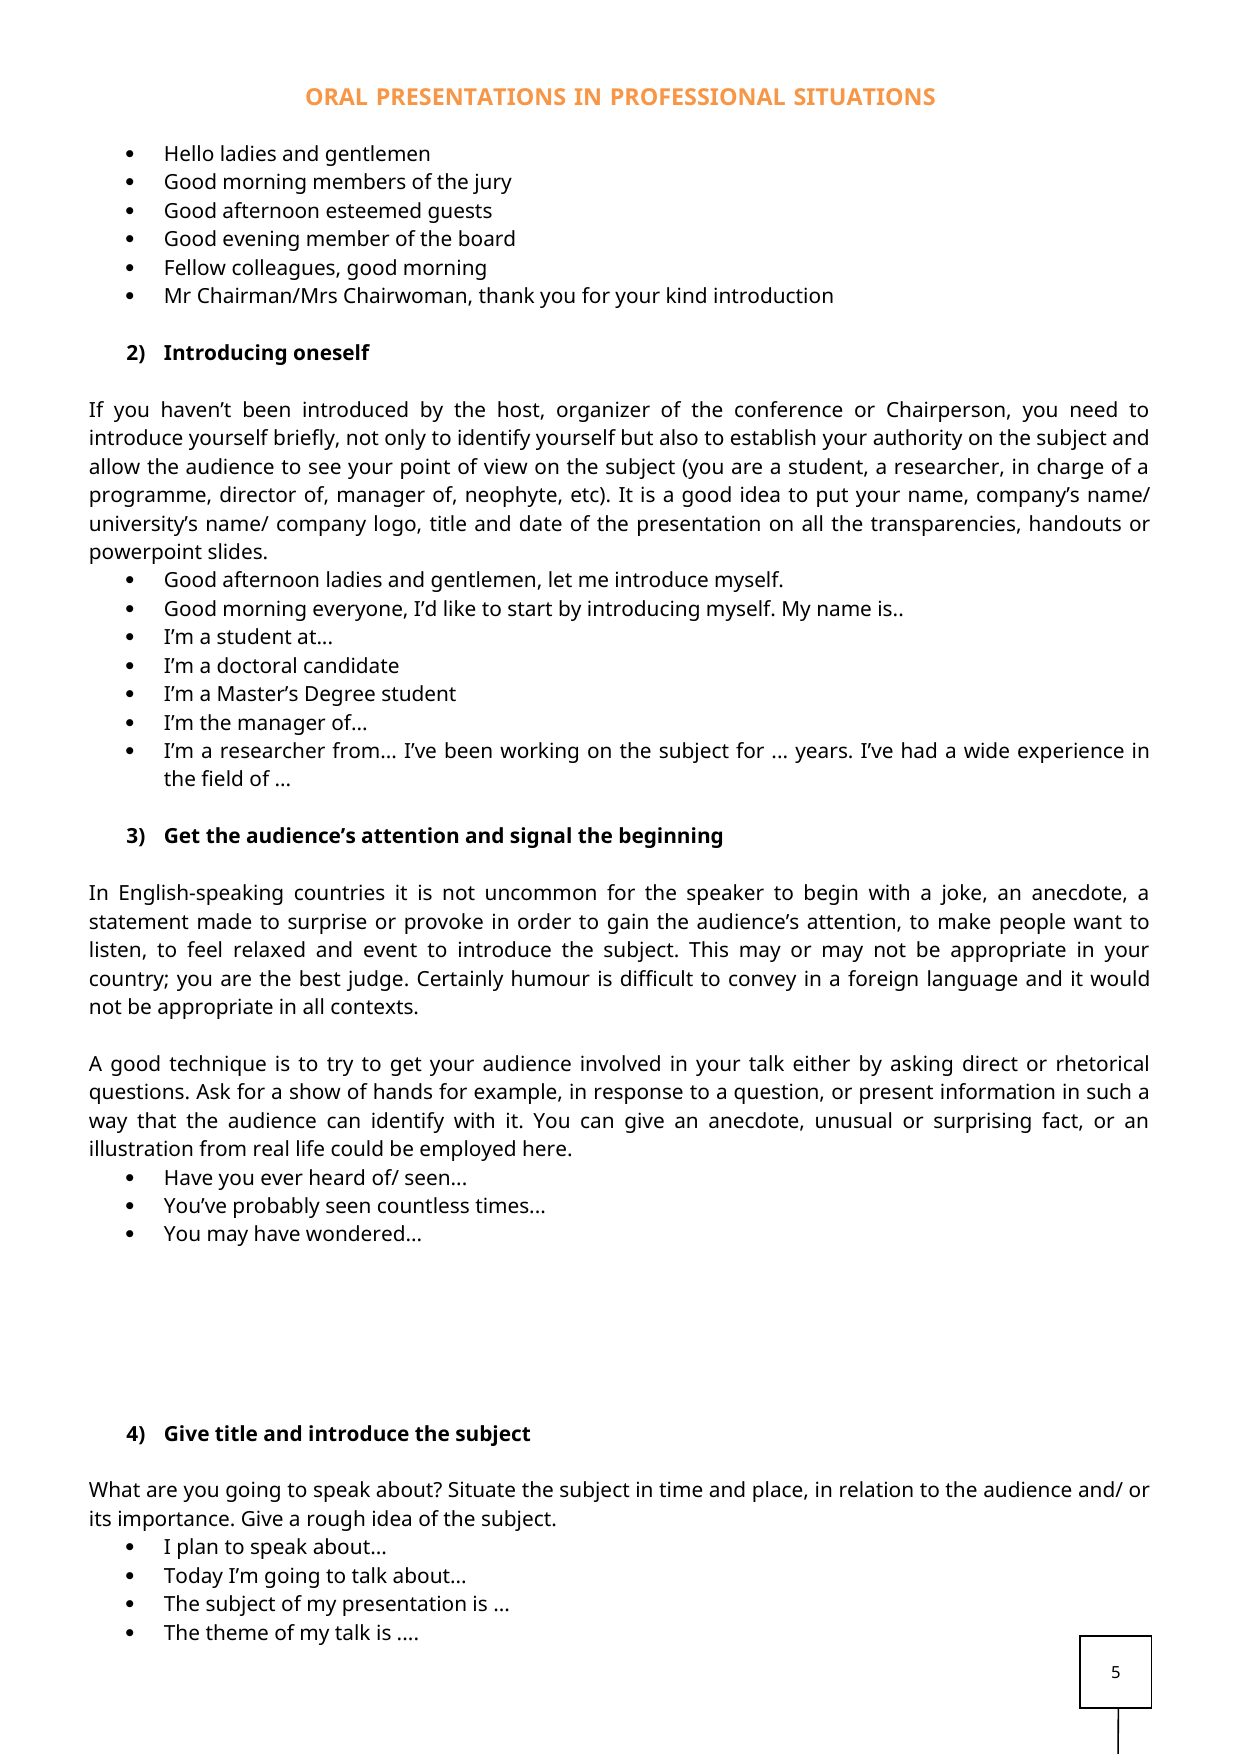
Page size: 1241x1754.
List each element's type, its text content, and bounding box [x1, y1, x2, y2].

list You’ve probably seen countless times... [126, 1191, 1152, 1219]
list Introducing oneself [126, 338, 1152, 366]
list You may have wondered... [126, 1219, 1152, 1248]
list Mr Chairman/Mrs Chairwoman, thank you for your kind introduction [126, 281, 1152, 309]
list Good afternoon ladies and gentlemen, let me introduce myself. [126, 566, 1152, 594]
list Fellow colleagues, good morning [126, 253, 1152, 281]
text If you haven’t been introduced by the host, organizer of the conference or Chairperson, you need to introduce yourself briefly, not only to identify yourself but also to establish your authority on the subject and allow the audience to see your point of view on the subject (you are a student, a researcher, in charge of a programme, director of, manager of, neophyte, etc). It is a good idea to put your name, company’s name/ university’s name/ company logo, title and date of the presentation on all the transparencies, handouts or powerpoint slides. [89, 395, 1152, 566]
text In English-speaking countries it is not uncommon for the speaker to begin with a joke, an anecdote, a statement made to surprise or provoke in order to gain the audience’s attention, to make people want to listen, to feel relaxed and event to introduce the subject. This may or may not be appropriate in your country; you are the best judge. Certainly humour is difficult to convey in a foreign language and it would not be appropriate in all contexts. [89, 878, 1152, 1021]
list I’m a doctoral candidate [126, 651, 1152, 679]
list The theme of my talk is .... [126, 1618, 1152, 1646]
list I plan to speak about... [126, 1532, 1152, 1561]
list I’m a Master’s Degree student [126, 679, 1152, 708]
list Today I’m going to talk about... [126, 1561, 1152, 1589]
list I’m a researcher from... I’ve been working on the subject for ... years. I’ve had a wide experience in the field of ... [126, 736, 1152, 793]
list Hello ladies and gentlemen [126, 139, 1152, 167]
text A good technique is to try to get your audience involved in your talk either by asking direct or rhetorical questions. Ask for a show of hands for example, in response to a question, or present information in such a way that the audience can identify with it. You can give an anecdote, unusual or surprising fact, or an illustration from real life could be employed here. [89, 1049, 1152, 1163]
list I’m the manager of... [126, 708, 1152, 736]
list Good morning members of the jury [126, 167, 1152, 196]
text What are you going to speak about? Situate the subject in time and place, in relation to the audience and/ or its importance. Give a rough idea of the subject. [89, 1476, 1152, 1532]
list Good afternoon esteemed guests [126, 196, 1152, 224]
list Good morning everyone, I’d like to start by introducing myself. My name is.. [126, 594, 1152, 622]
list Good evening member of the board [126, 224, 1152, 253]
list Have you ever heard of/ seen... [126, 1163, 1152, 1191]
list Get the audience’s attention and signal the beginning [126, 821, 1152, 850]
list Give title and introduce the subject [126, 1419, 1152, 1447]
list I’m a student at... [126, 622, 1152, 651]
list The subject of my presentation is ... [126, 1589, 1152, 1618]
